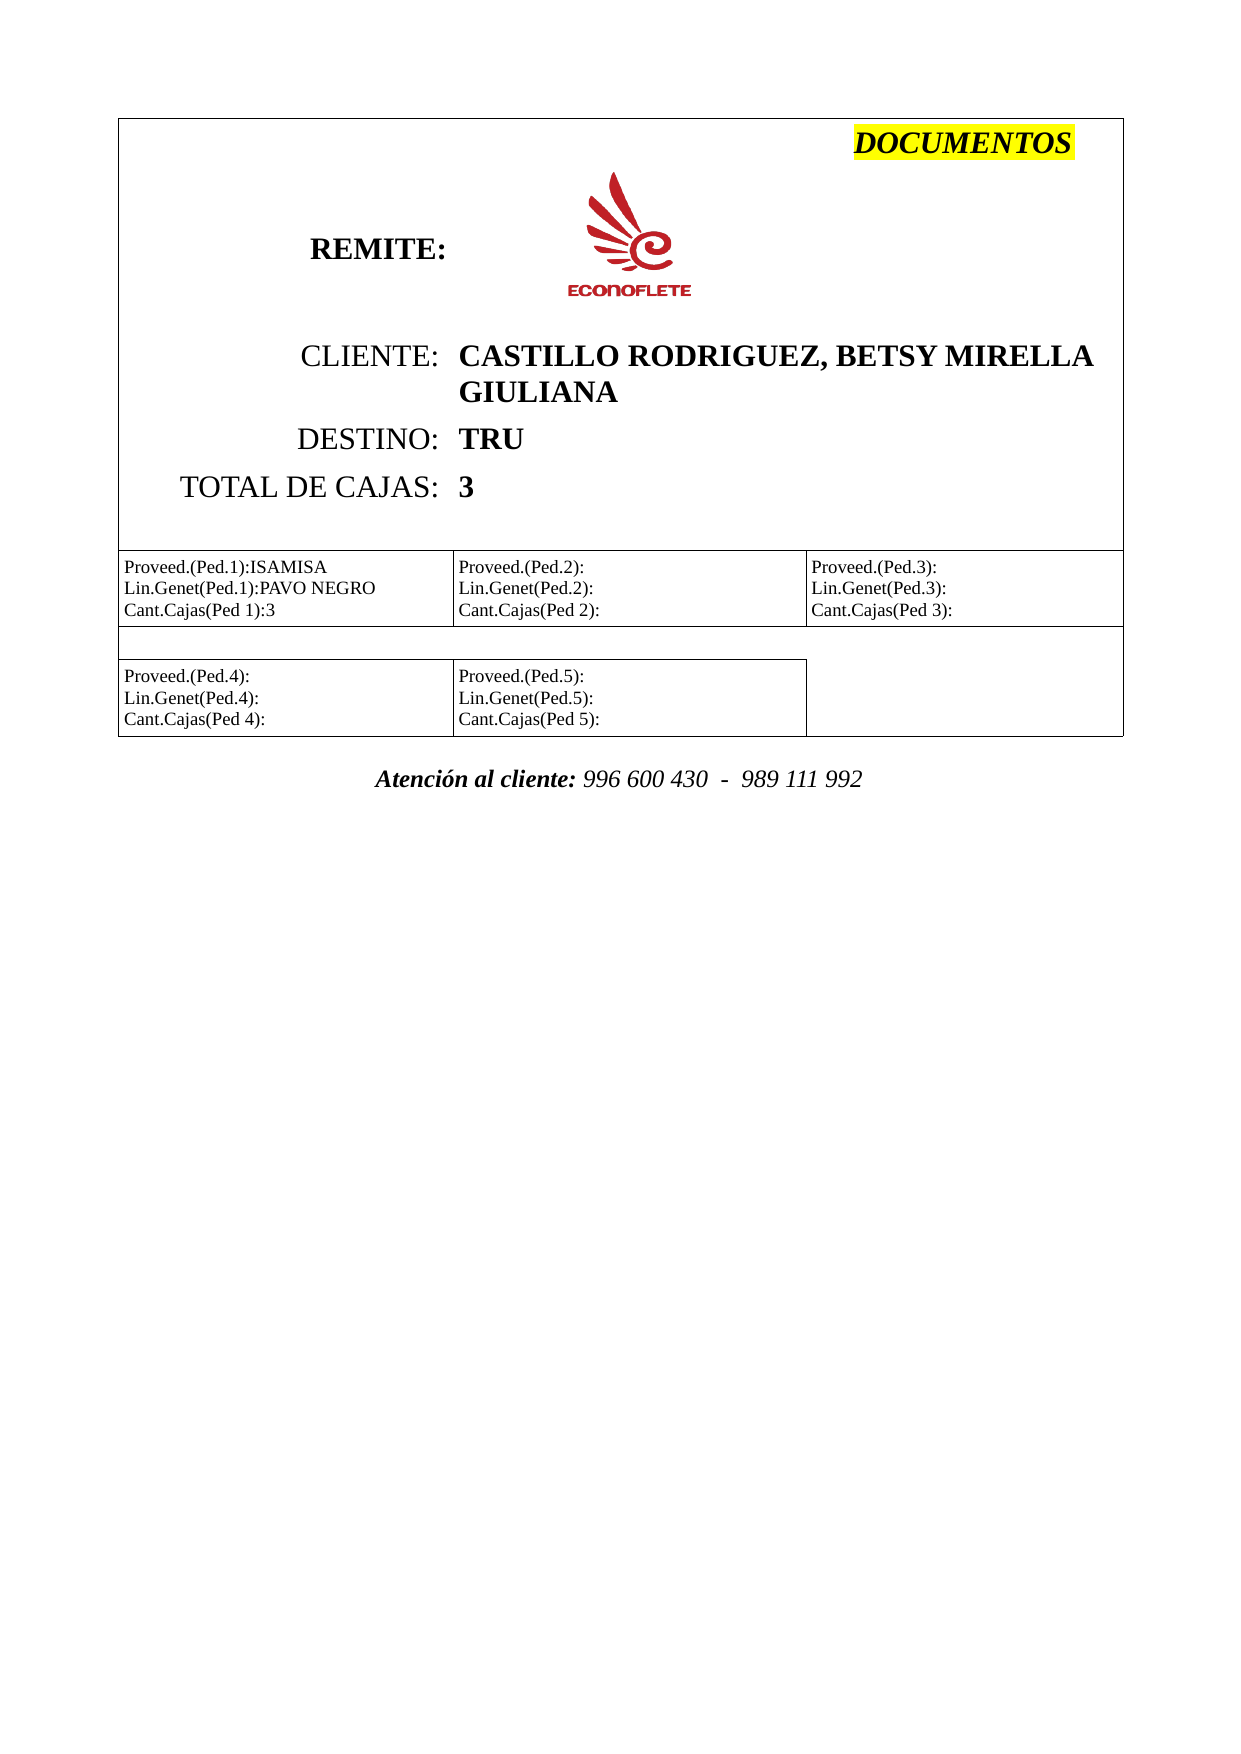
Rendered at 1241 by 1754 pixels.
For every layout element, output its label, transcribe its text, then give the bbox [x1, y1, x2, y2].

table_header [453, 119, 806, 166]
table_header [119, 119, 453, 166]
table_cell [453, 166, 806, 332]
table_cell 3 [453, 462, 1123, 510]
table_cell [806, 166, 1123, 332]
table_cell [119, 510, 453, 550]
text Atención al cliente: 996 600 430 - 989 111 992 [118, 764, 1122, 793]
table_cell DESTINO: [119, 415, 453, 462]
table_cell [806, 510, 1123, 550]
table_cell [119, 627, 453, 659]
table_header DOCUMENTOS [806, 119, 1123, 166]
table_cell Proveed.(Ped.5): Lin.Genet(Ped.5): Cant.Cajas(Ped 5): [454, 660, 806, 736]
table_cell [806, 627, 1123, 659]
table_cell [807, 659, 1123, 736]
table_cell REMITE: [119, 166, 453, 332]
table_cell TRU [453, 415, 806, 462]
table_cell CASTILLO RODRIGUEZ, BETSY MIRELLA GIULIANA [453, 332, 1123, 415]
picture [552, 171, 707, 297]
table_cell CLIENTE: [119, 332, 453, 415]
table_cell Proveed.(Ped.1):ISAMISA Lin.Genet(Ped.1):PAVO NEGRO Cant.Cajas(Ped 1):3 [119, 551, 453, 626]
table_cell [453, 627, 806, 659]
table_cell [806, 415, 1123, 462]
table_cell Proveed.(Ped.4): Lin.Genet(Ped.4): Cant.Cajas(Ped 4): [119, 660, 453, 736]
table_cell [453, 510, 806, 550]
table_cell TOTAL DE CAJAS: [119, 462, 453, 510]
table_cell Proveed.(Ped.2): Lin.Genet(Ped.2): Cant.Cajas(Ped 2): [454, 551, 806, 626]
table_cell Proveed.(Ped.3): Lin.Genet(Ped.3): Cant.Cajas(Ped 3): [807, 551, 1123, 626]
